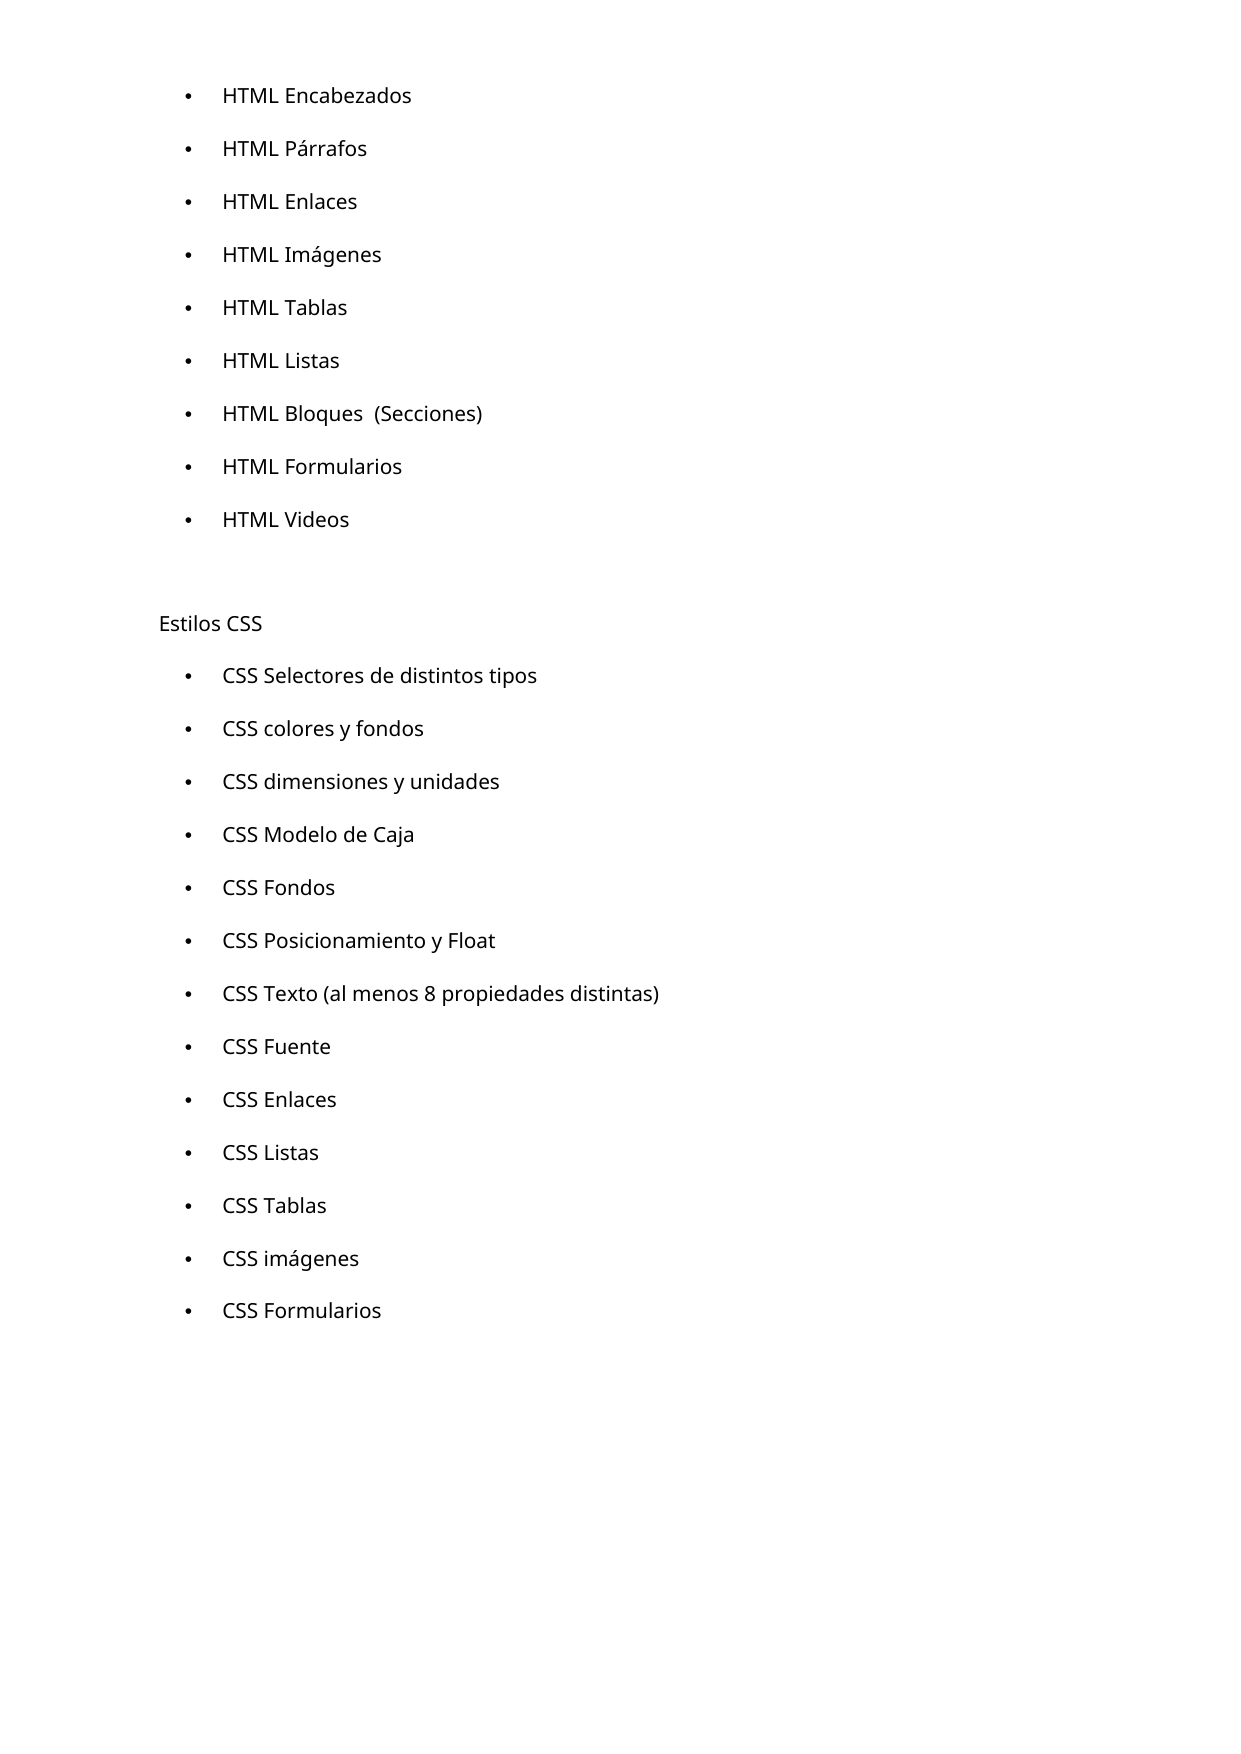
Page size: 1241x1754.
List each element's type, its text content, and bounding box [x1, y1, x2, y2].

list CSS imágenes [184, 1244, 1121, 1272]
list HTML Párrafos [184, 134, 1121, 163]
list HTML Bloques (Secciones) [184, 399, 1121, 427]
list HTML Imágenes [184, 240, 1121, 269]
list CSS Fuente [184, 1032, 1121, 1061]
list CSS Posicionamiento y Float [184, 926, 1121, 955]
list CSS dimensiones y unidades [184, 767, 1121, 796]
list CSS Texto (al menos 8 propiedades distintas) [184, 979, 1121, 1008]
list CSS Listas [184, 1138, 1121, 1166]
list HTML Listas [184, 346, 1121, 374]
list HTML Tablas [184, 293, 1121, 322]
list CSS Formularios [184, 1297, 1121, 1325]
list CSS Fondos [184, 873, 1121, 902]
list CSS Selectores de distintos tipos [184, 662, 1121, 690]
list HTML Formularios [184, 452, 1121, 480]
list HTML Enlaces [184, 187, 1121, 216]
list CSS colores y fondos [184, 714, 1121, 743]
list HTML Encabezados [184, 81, 1121, 110]
list HTML Videos [184, 505, 1121, 533]
list CSS Modelo de Caja [184, 820, 1121, 849]
text Estilos CSS [158, 609, 1121, 637]
list CSS Tablas [184, 1191, 1121, 1219]
list CSS Enlaces [184, 1085, 1121, 1113]
